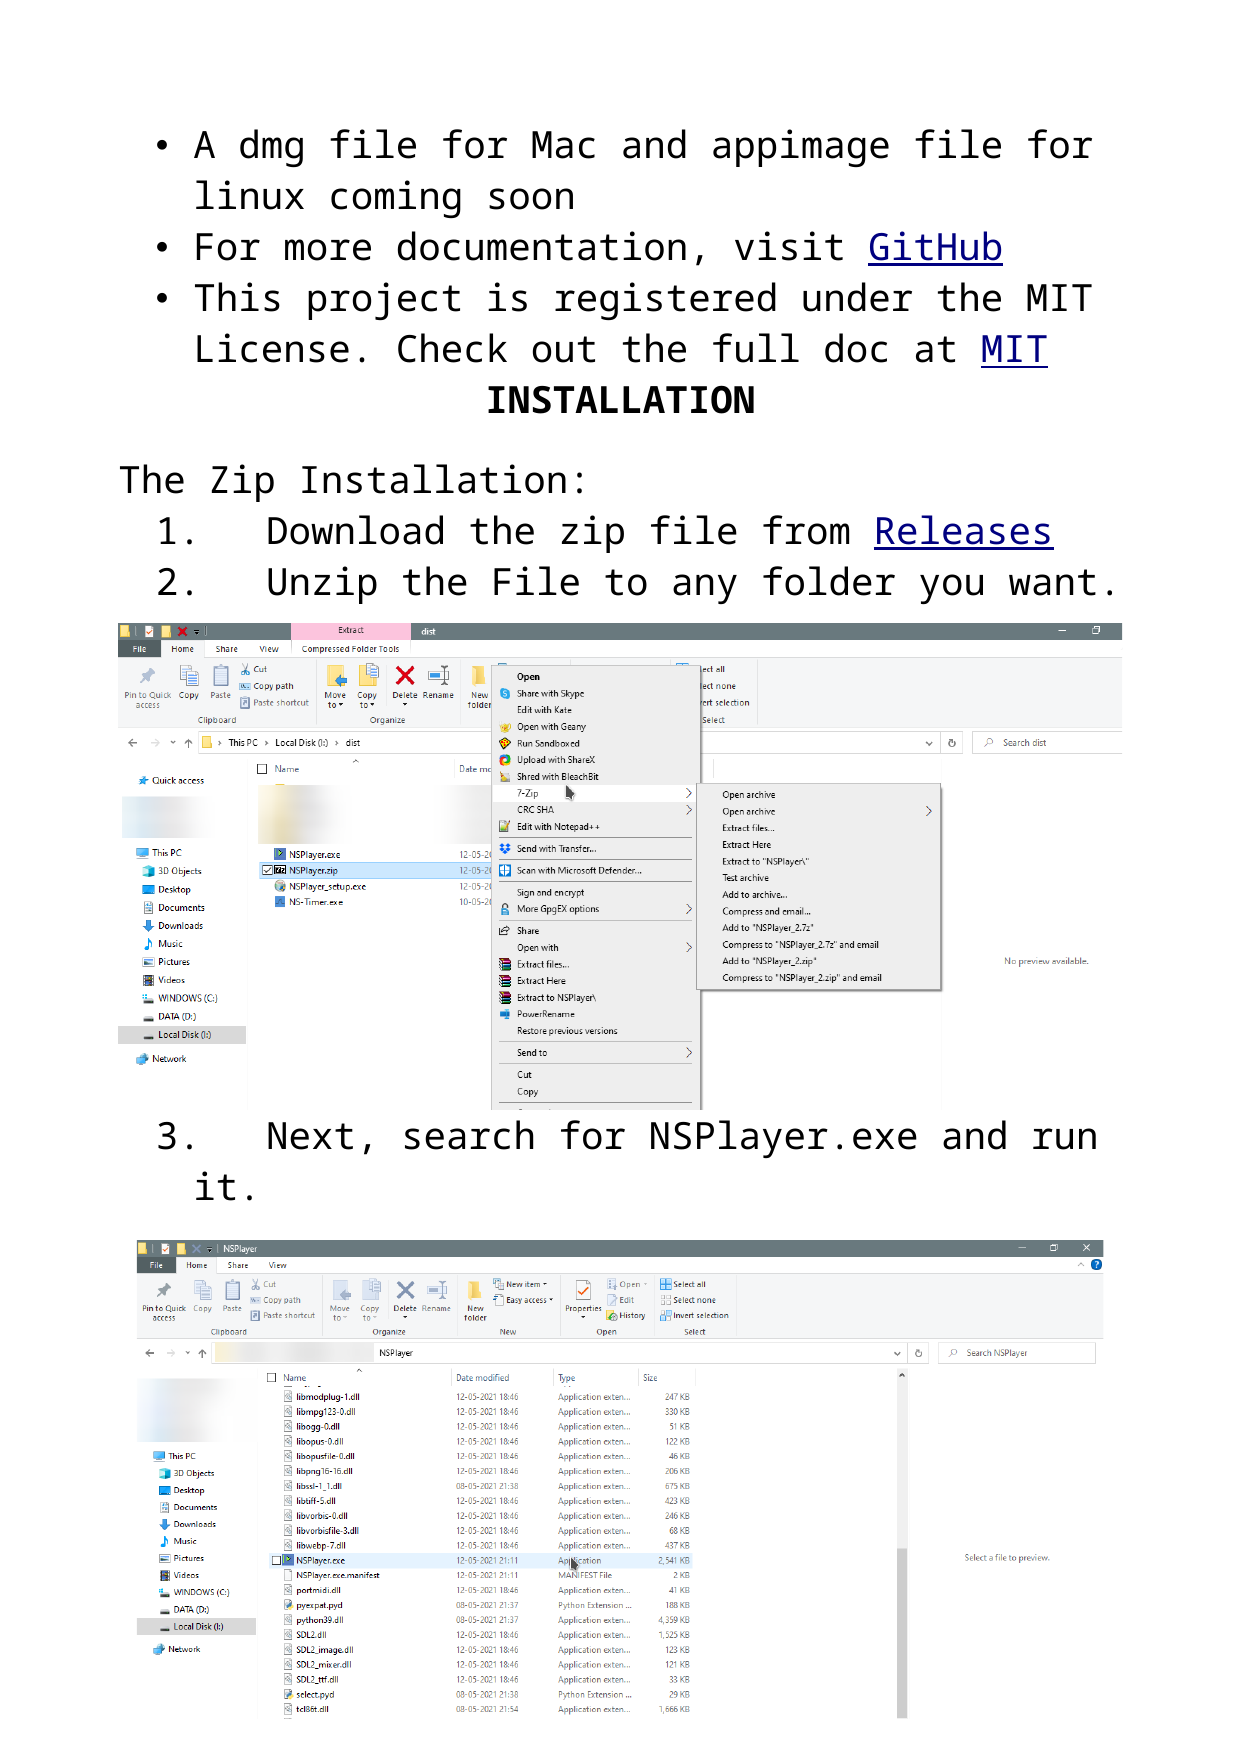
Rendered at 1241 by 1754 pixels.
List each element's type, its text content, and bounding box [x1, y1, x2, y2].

list [156, 606, 1122, 623]
list Next, search for NSPlayer.exe and run it. [156, 1110, 1122, 1212]
list For more documentation, visit GitHub [156, 220, 1122, 271]
text INSTALLATION [118, 373, 1122, 424]
text The Zip Installation: [118, 453, 1122, 504]
list This project is registered under the MIT License. Check out the full doc at MIT [156, 271, 1122, 373]
picture [136, 1240, 1104, 1719]
picture [118, 623, 1123, 1110]
list Download the zip file from Releases [156, 504, 1122, 555]
list A dmg file for Mac and appimage file for linux coming soon [156, 118, 1122, 220]
list Unzip the File to any folder you want. [156, 555, 1122, 606]
